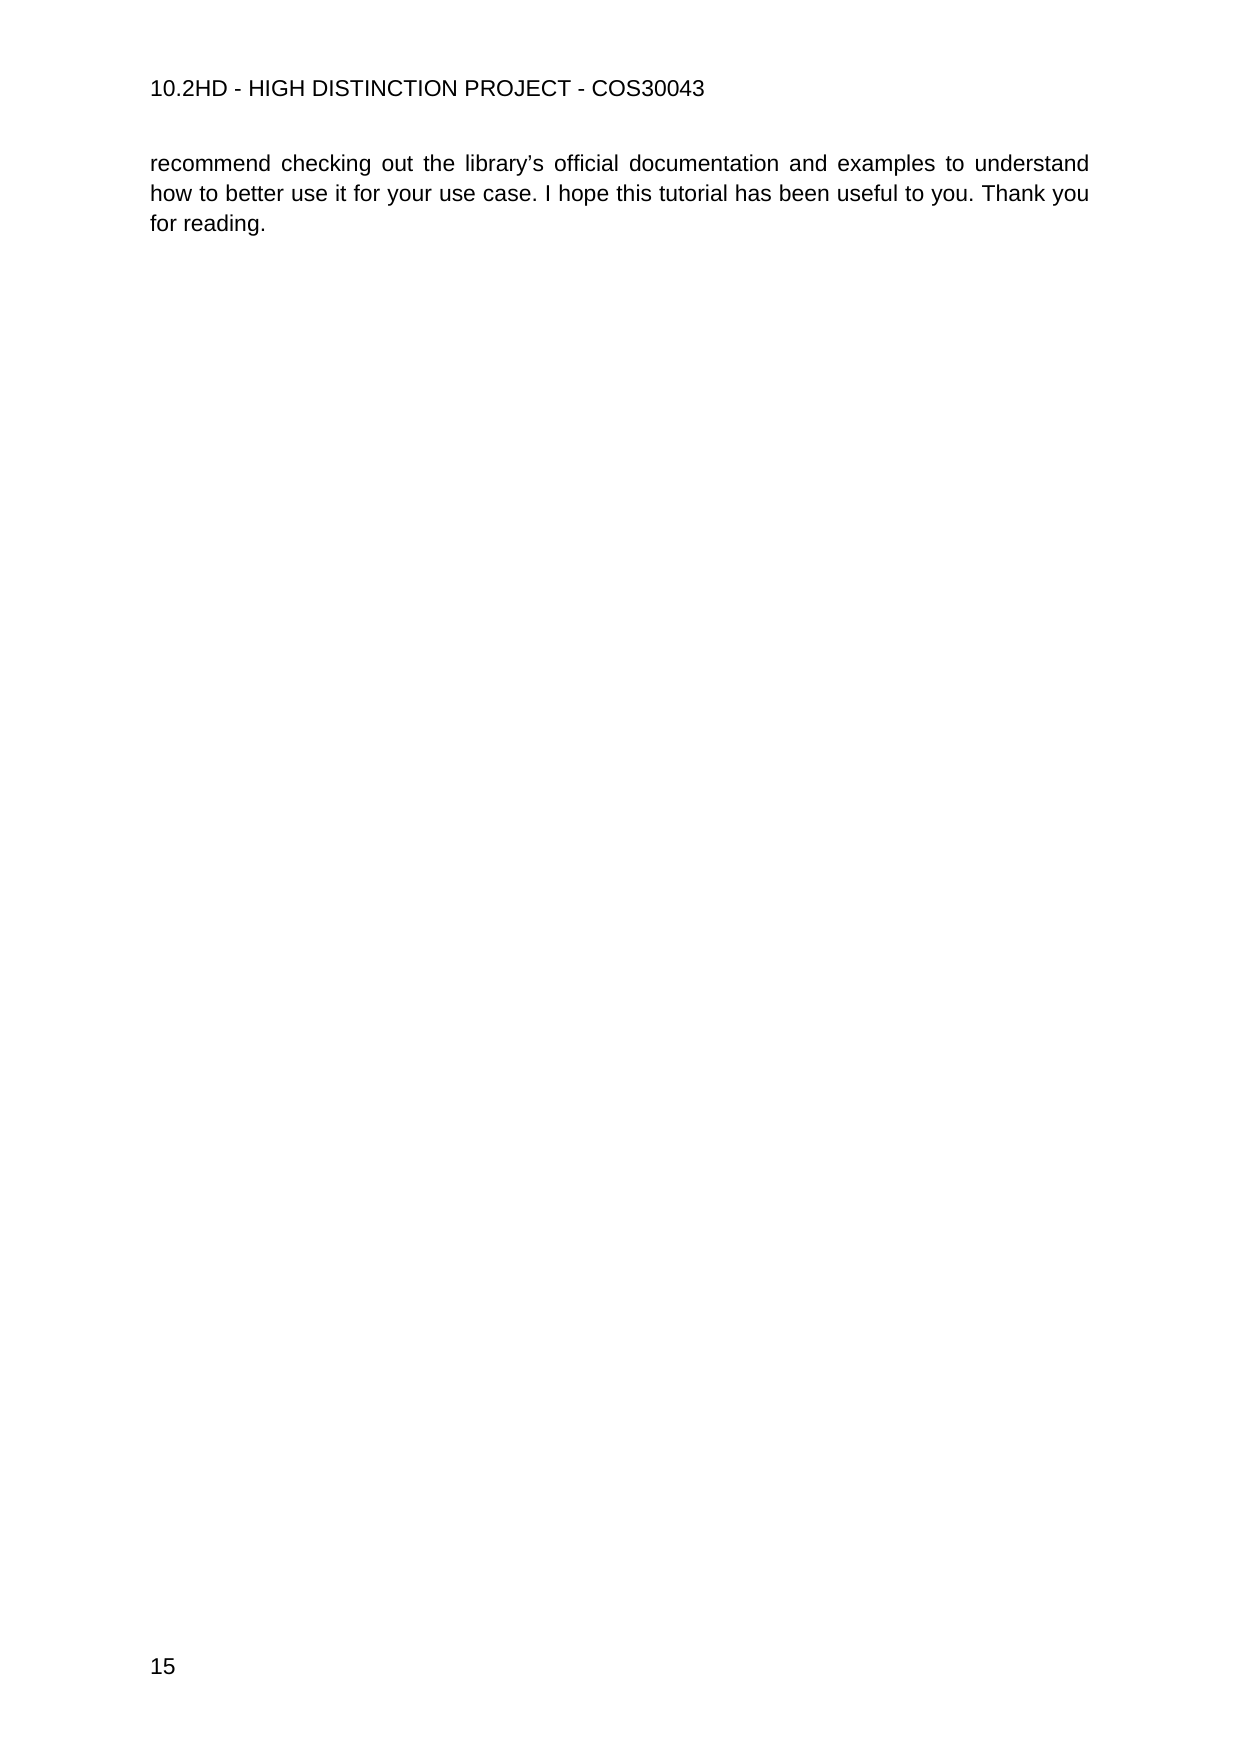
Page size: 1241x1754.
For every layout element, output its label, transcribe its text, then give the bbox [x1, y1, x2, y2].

text recommend checking out the library’s official documentation and examples to understand how to better use it for your use case. I hope this tutorial has been useful to you. Thank you for reading. [150, 150, 1090, 237]
